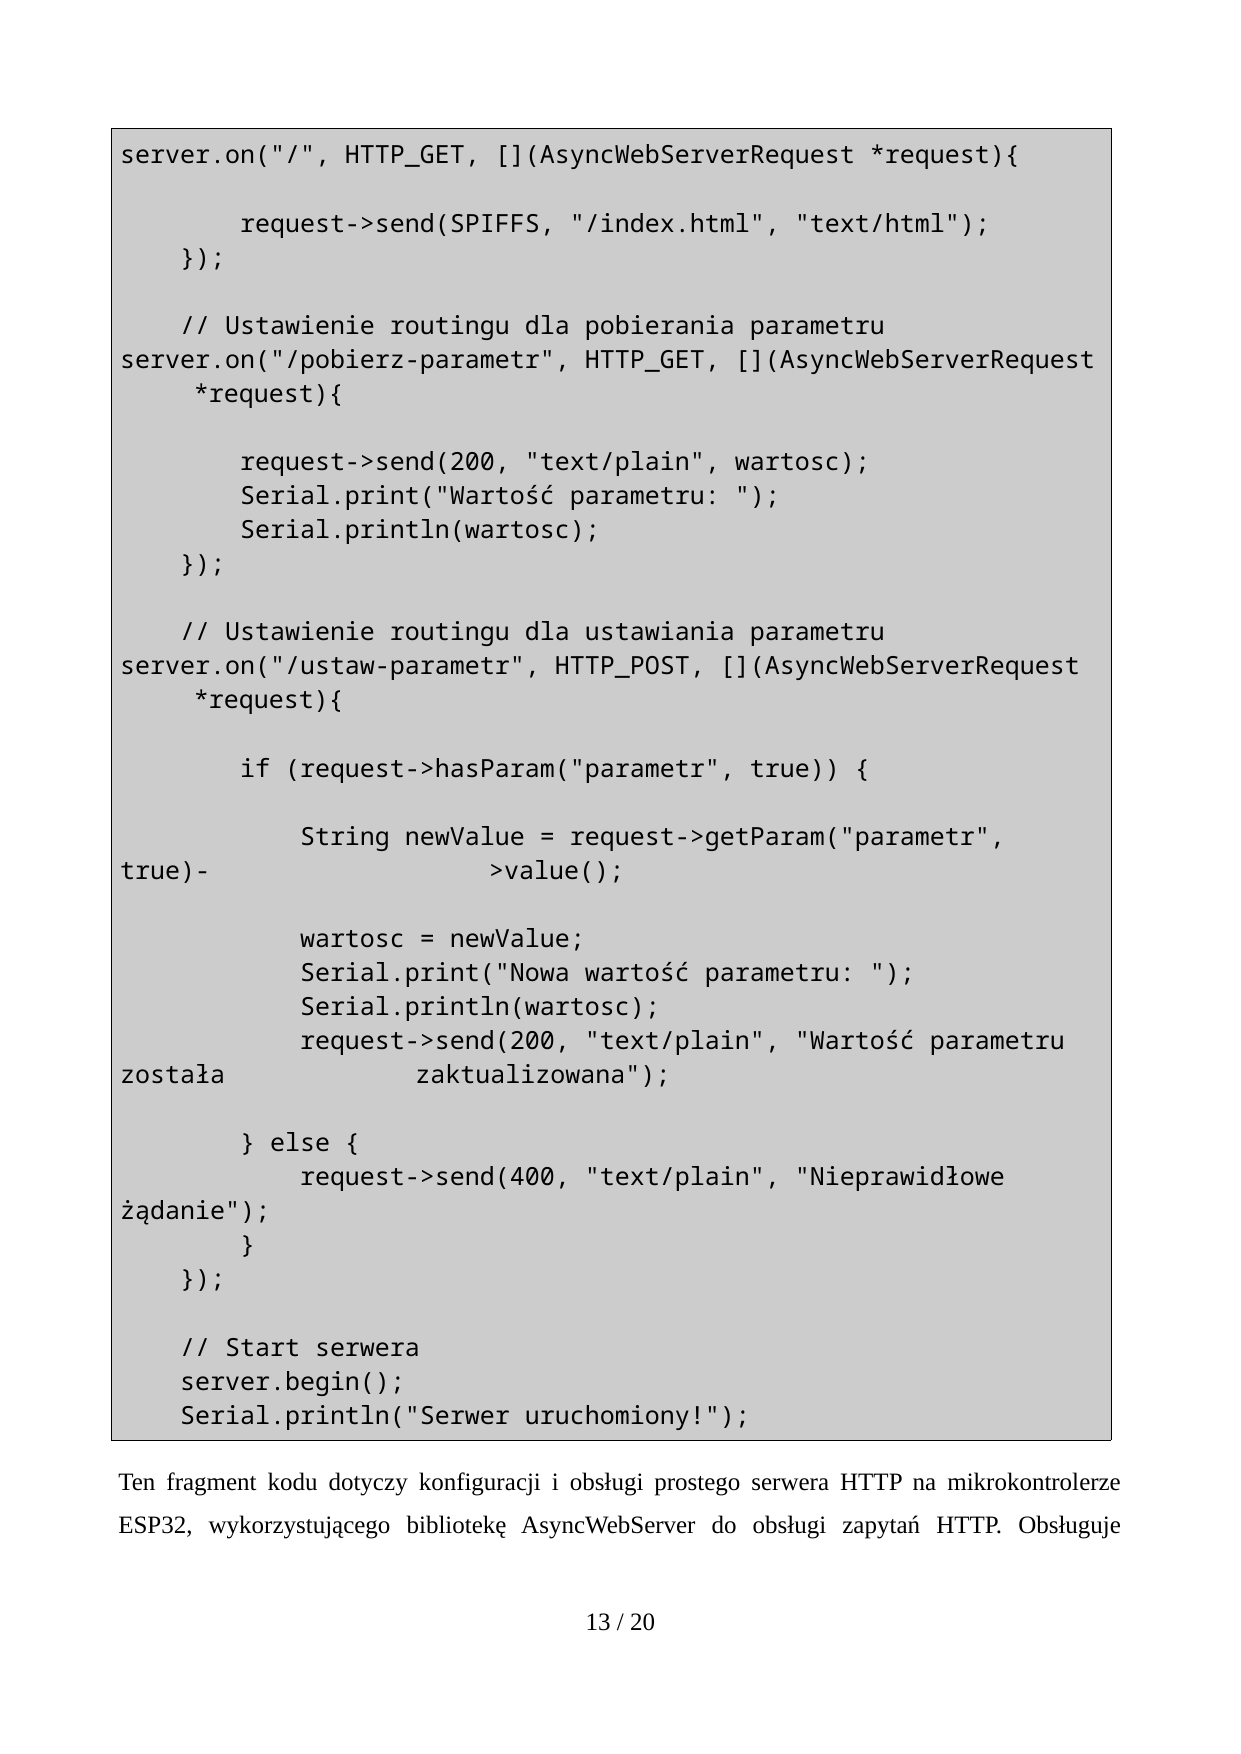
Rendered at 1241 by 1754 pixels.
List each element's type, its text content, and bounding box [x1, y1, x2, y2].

text // Start serwera [120, 1329, 1102, 1363]
text Ten fragment kodu dotyczy konfiguracji i obsługi prostego serwera HTTP na mikrokontrolerze ESP32, wykorzystującego bibliotekę AsyncWebServer do obsługi zapytań HTTP. Obsługuje [118, 118, 1122, 1538]
text }); [120, 1261, 1102, 1295]
text Serial.println(wartosc); [120, 989, 1102, 1023]
text server.begin(); [120, 1363, 1102, 1397]
text request->send(200, "text/plain", wartosc); [120, 444, 1102, 478]
text request->send(SPIFFS, "/index.html", "text/html"); [120, 205, 1102, 239]
text } [120, 1227, 1102, 1261]
text *request){ [120, 376, 1102, 409]
text if (request->hasParam("parametr", true)) { [120, 750, 1102, 784]
text } else { [120, 1125, 1102, 1159]
text // Ustawienie routingu dla ustawiania parametru [120, 614, 1102, 648]
text }); [120, 239, 1102, 273]
text Serial.print("Wartość parametru: "); [120, 478, 1102, 512]
text server.on("/ustaw-parametr", HTTP_POST, [](AsyncWebServerRequest *request){ [120, 648, 1102, 716]
text Serial.println(wartosc); [120, 512, 1102, 546]
text request->send(400, "text/plain", "Nieprawidłowe żądanie"); [120, 1159, 1102, 1227]
text String newValue = request->getParam("parametr", true)- >value(); [120, 818, 1102, 886]
text // Ustawienie routingu dla pobierania parametru [120, 307, 1102, 341]
text Serial.print("Nowa wartość parametru: "); [120, 954, 1102, 989]
text Serial.println("Serwer uruchomiony!"); [120, 1397, 1102, 1431]
text server.on("/pobierz-parametr", HTTP_GET, [](AsyncWebServerRequest [120, 341, 1102, 376]
text wartosc = newValue; [120, 921, 1102, 954]
text request->send(200, "text/plain", "Wartość parametru została zaktualizowana"); [120, 1023, 1102, 1091]
text server.on("/", HTTP_GET, [](AsyncWebServerRequest *request){ [120, 137, 1102, 171]
text }); [120, 546, 1102, 580]
